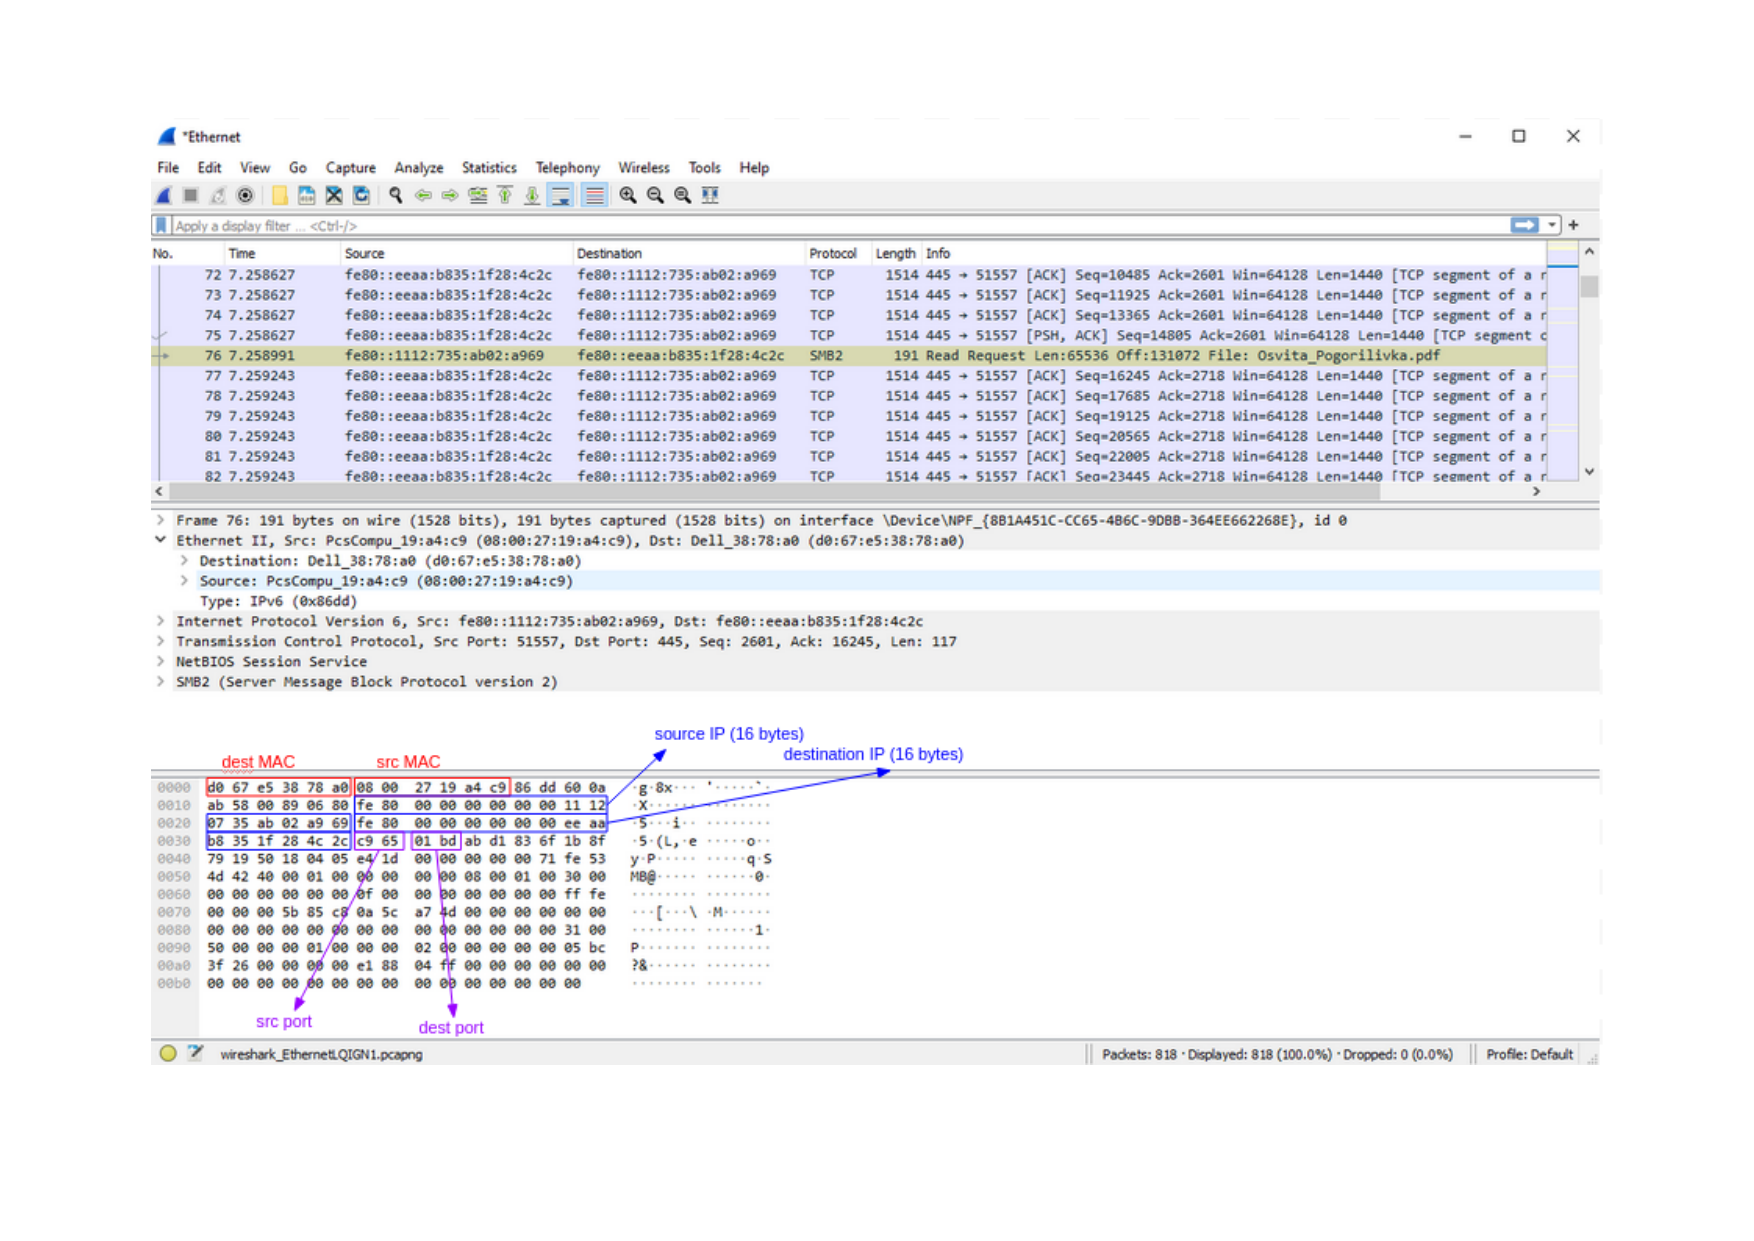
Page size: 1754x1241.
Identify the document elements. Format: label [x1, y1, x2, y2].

picture [151, 118, 1603, 1065]
